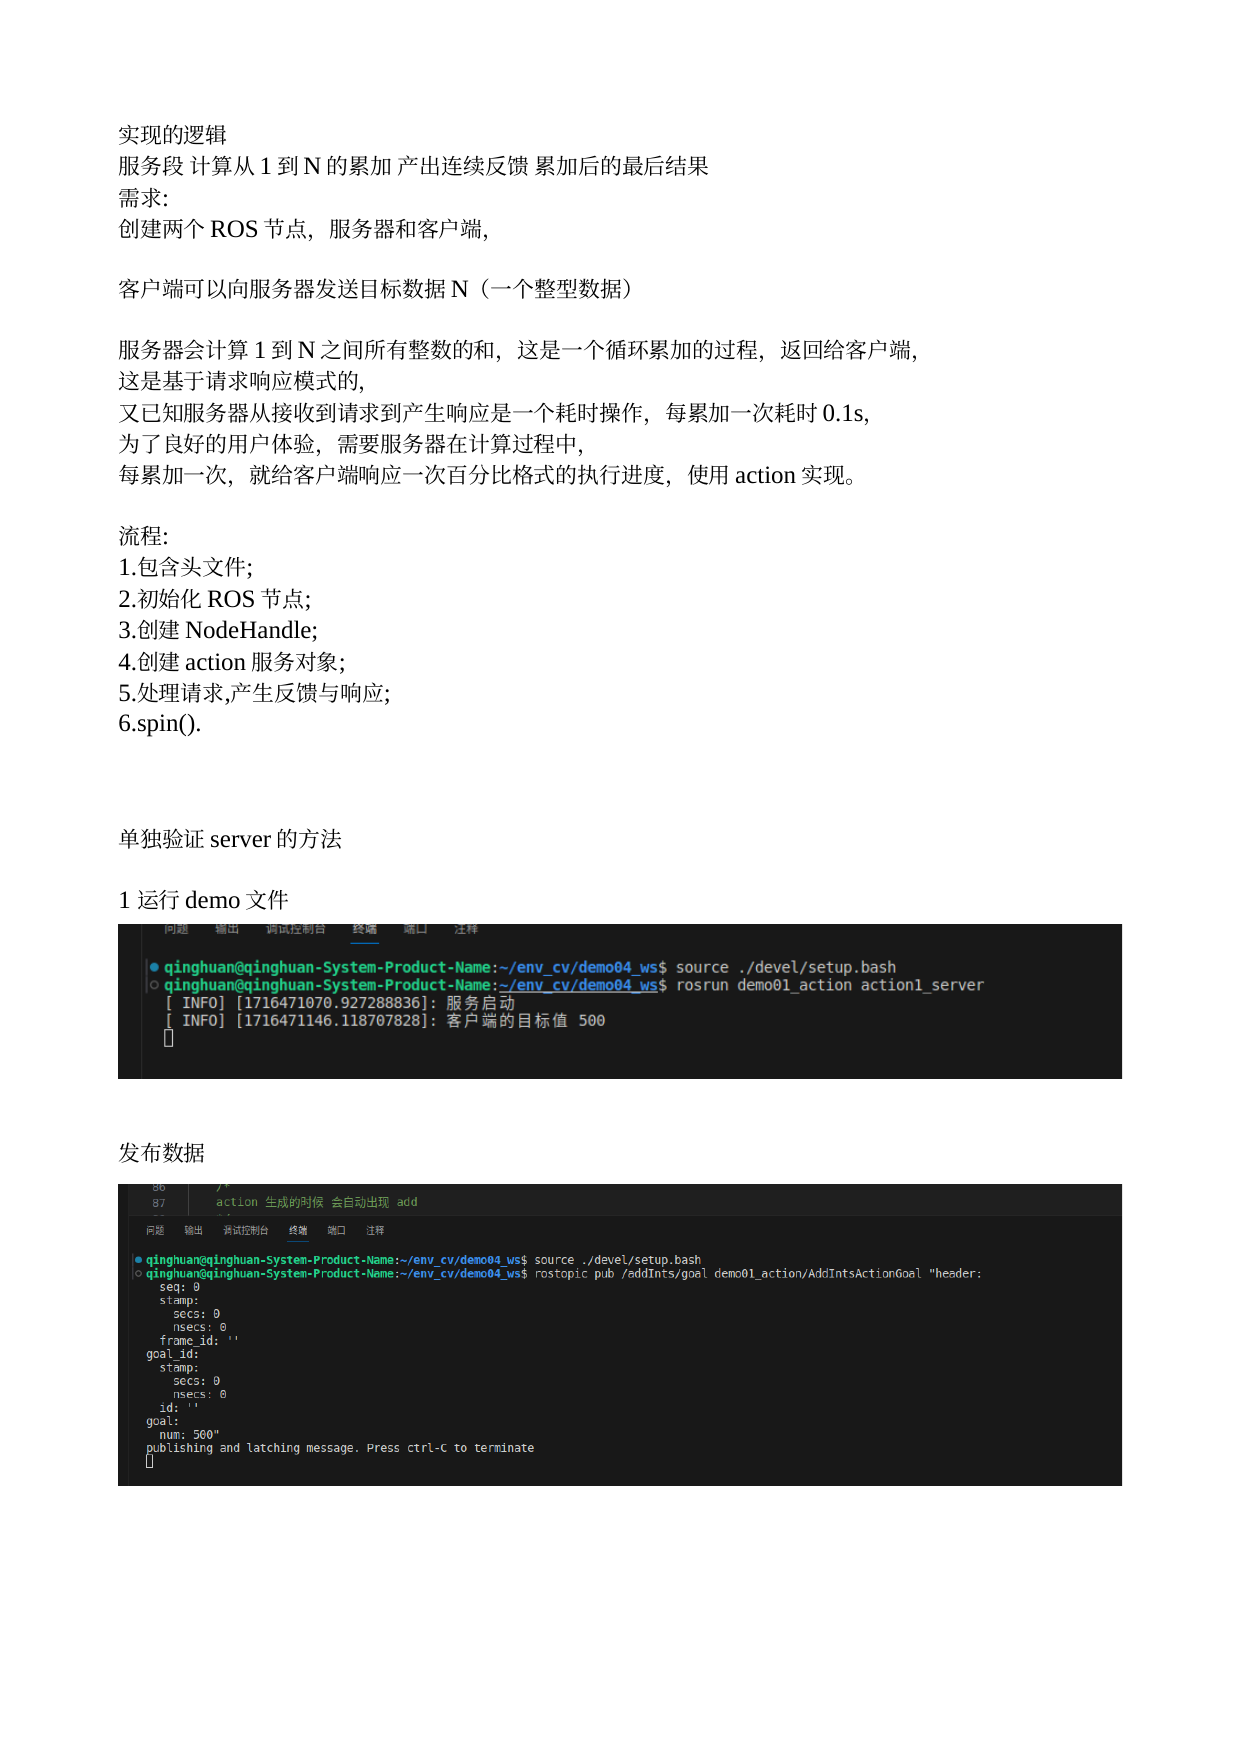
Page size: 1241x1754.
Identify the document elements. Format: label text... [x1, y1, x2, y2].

text 1 运行demo文件 [118, 883, 1122, 914]
text 这是基于请求响应模式的， [118, 364, 1122, 396]
text 服务器会计算1到N之间所有整数的和，这是一个循环累加的过程，返回给客户端， [118, 333, 1122, 364]
text 客户端可以向服务器发送目标数据N（一个整型数据） [118, 273, 1122, 304]
text 3.创建NodeHandle; [118, 613, 1122, 645]
text 单独验证server的方法 [118, 823, 1122, 854]
text 服务段 计算从1到N的累加 产出连续反馈 累加后的最后结果 [118, 149, 1122, 181]
text 为了良好的用户体验，需要服务器在计算过程中， [118, 427, 1122, 459]
text 4.创建action服务对象; [118, 645, 1122, 676]
text 6.spin(). [118, 708, 1122, 736]
text 发布数据 [118, 1136, 1122, 1167]
text 1.包含头文件; [118, 550, 1122, 582]
text 创建两个ROS节点，服务器和客户端， [118, 212, 1122, 244]
text 5.处理请求,产生反馈与响应; [118, 676, 1122, 708]
picture [118, 1184, 1123, 1486]
text 流程: [118, 519, 1122, 550]
text 2.初始化ROS节点; [118, 582, 1122, 613]
text 又已知服务器从接收到请求到产生响应是一个耗时操作，每累加一次耗时0.1s， [118, 396, 1122, 427]
text 需求: [118, 181, 1122, 212]
picture [118, 924, 1123, 1079]
text 每累加一次，就给客户端响应一次百分比格式的执行进度，使用action实现。 [118, 459, 1122, 490]
text 实现的逻辑 [118, 118, 1122, 149]
